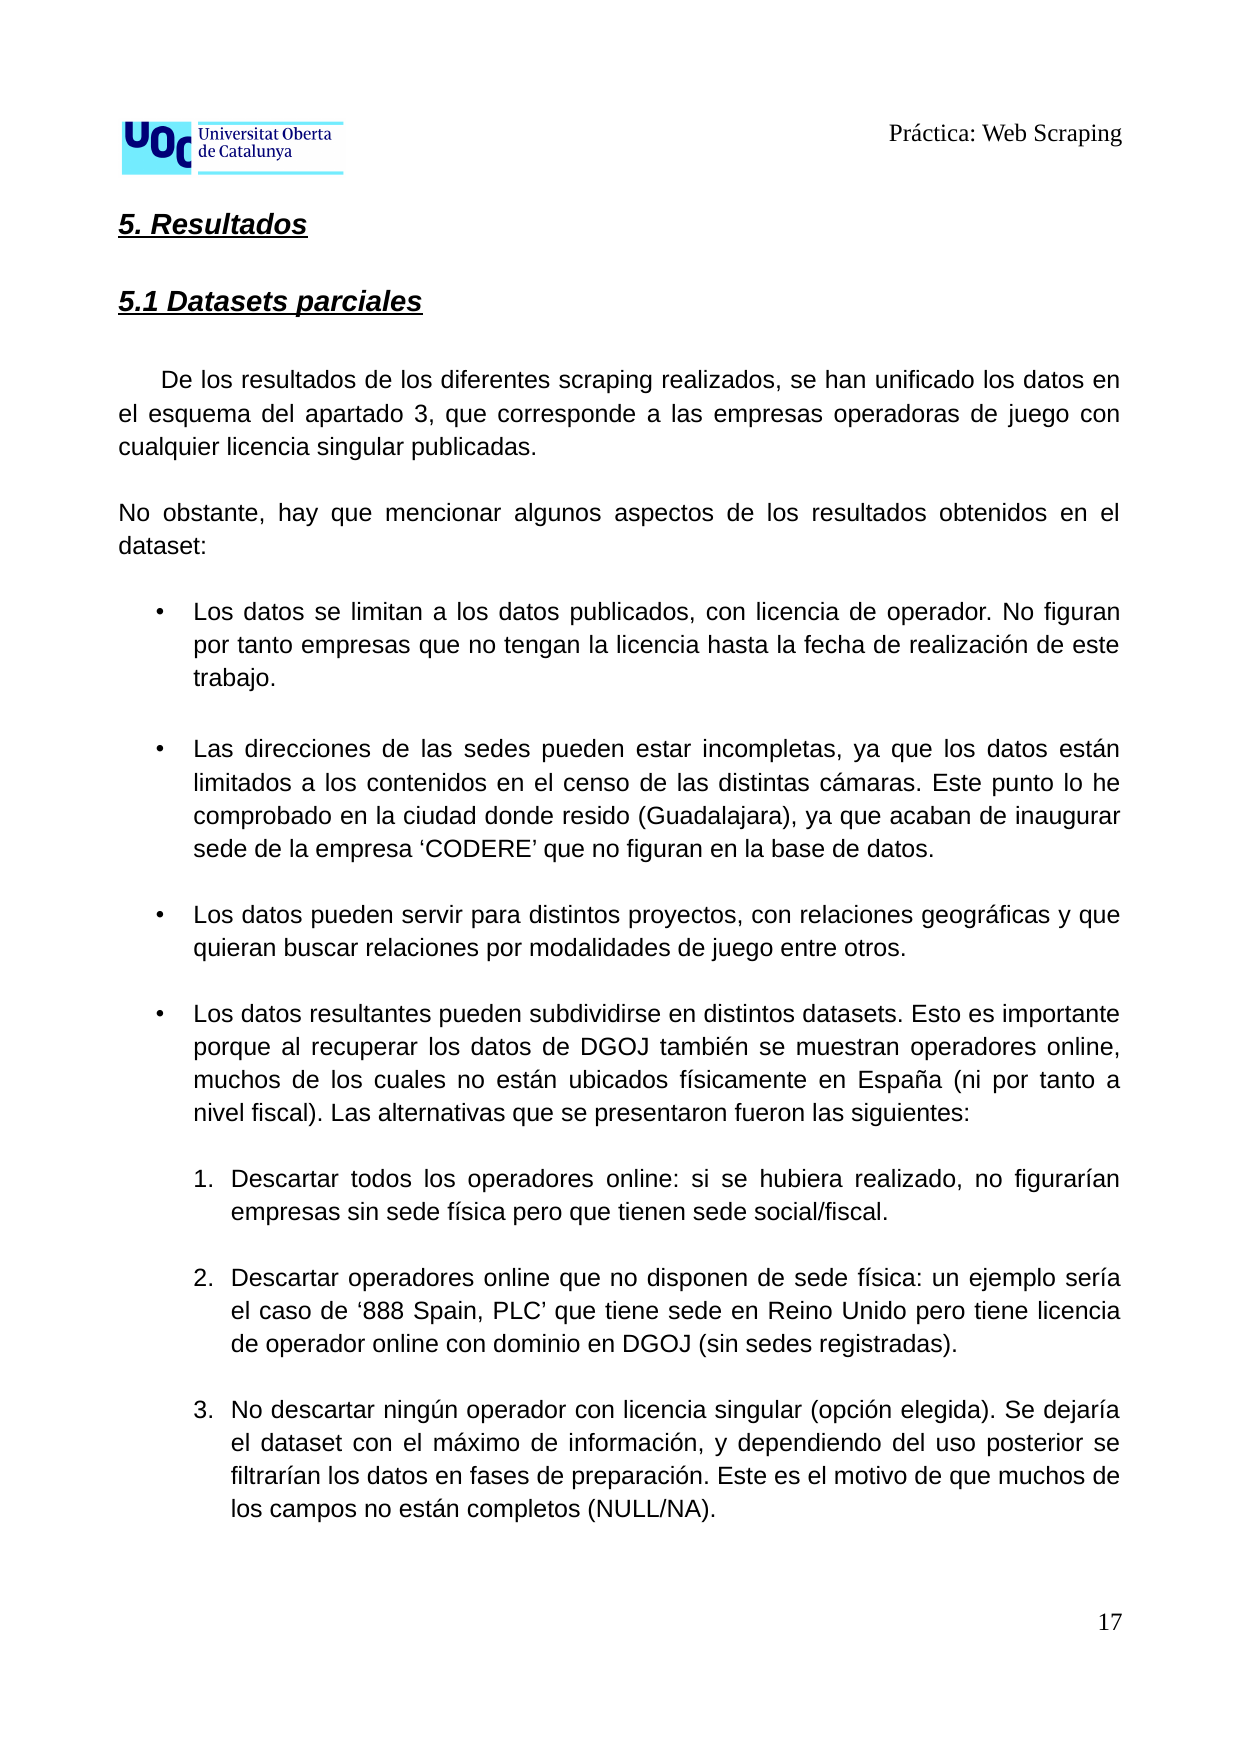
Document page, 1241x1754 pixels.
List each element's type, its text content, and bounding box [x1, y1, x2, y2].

list Los datos resultantes pueden subdividirse en distintos datasets. Esto es importante porque al recuperar los datos de DGOJ también se muestran operadores online, muchos de los cuales no están ubicados físicamente en España (ni por tanto a nivel fiscal). Las alternativas que se presentaron fueron las siguientes: [156, 999, 1122, 1127]
text 5.1 Datasets parciales [118, 284, 1122, 317]
text 5. Resultados [118, 207, 1122, 240]
picture [118, 118, 347, 178]
list Las direcciones de las sedes pueden estar incompletas, ya que los datos están limitados a los contenidos en el censo de las distintas cámaras. Este punto lo he comprobado en la ciudad donde resido (Guadalajara), ya que acaban de inaugurar sede de la empresa ‘CODERE’ que no figuran en la base de datos. [156, 734, 1122, 862]
list Los datos pueden servir para distintos proyectos, con relaciones geográficas y que quieran buscar relaciones por modalidades de juego entre otros. [156, 900, 1122, 962]
list No descartar ningún operador con licencia singular (opción elegida). Se dejaría el dataset con el máximo de información, y dependiendo del uso posterior se filtrarían los datos en fases de preparación. Este es el motivo de que muchos de los campos no están completos (NULL/NA). [193, 1395, 1122, 1523]
list Descartar operadores online que no disponen de sede física: un ejemplo sería el caso de ‘888 Spain, PLC’ que tiene sede en Reino Unido pero tiene licencia de operador online con dominio en DGOJ (sin sedes registradas). [193, 1263, 1122, 1358]
list Los datos se limitan a los datos publicados, con licencia de operador. No figuran por tanto empresas que no tengan la licencia hasta la fecha de realización de este trabajo. [156, 597, 1122, 692]
list Descartar todos los operadores online: si se hubiera realizado, no figurarían empresas sin sede física pero que tienen sede social/fiscal. [193, 1164, 1122, 1226]
text No obstante, hay que mencionar algunos aspectos de los resultados obtenidos en el dataset: [118, 498, 1122, 559]
text De los resultados de los diferentes scraping realizados, se han unificado los datos en el esquema del apartado 3, que corresponde a las empresas operadoras de juego con cualquier licencia singular publicadas. [118, 361, 1122, 460]
